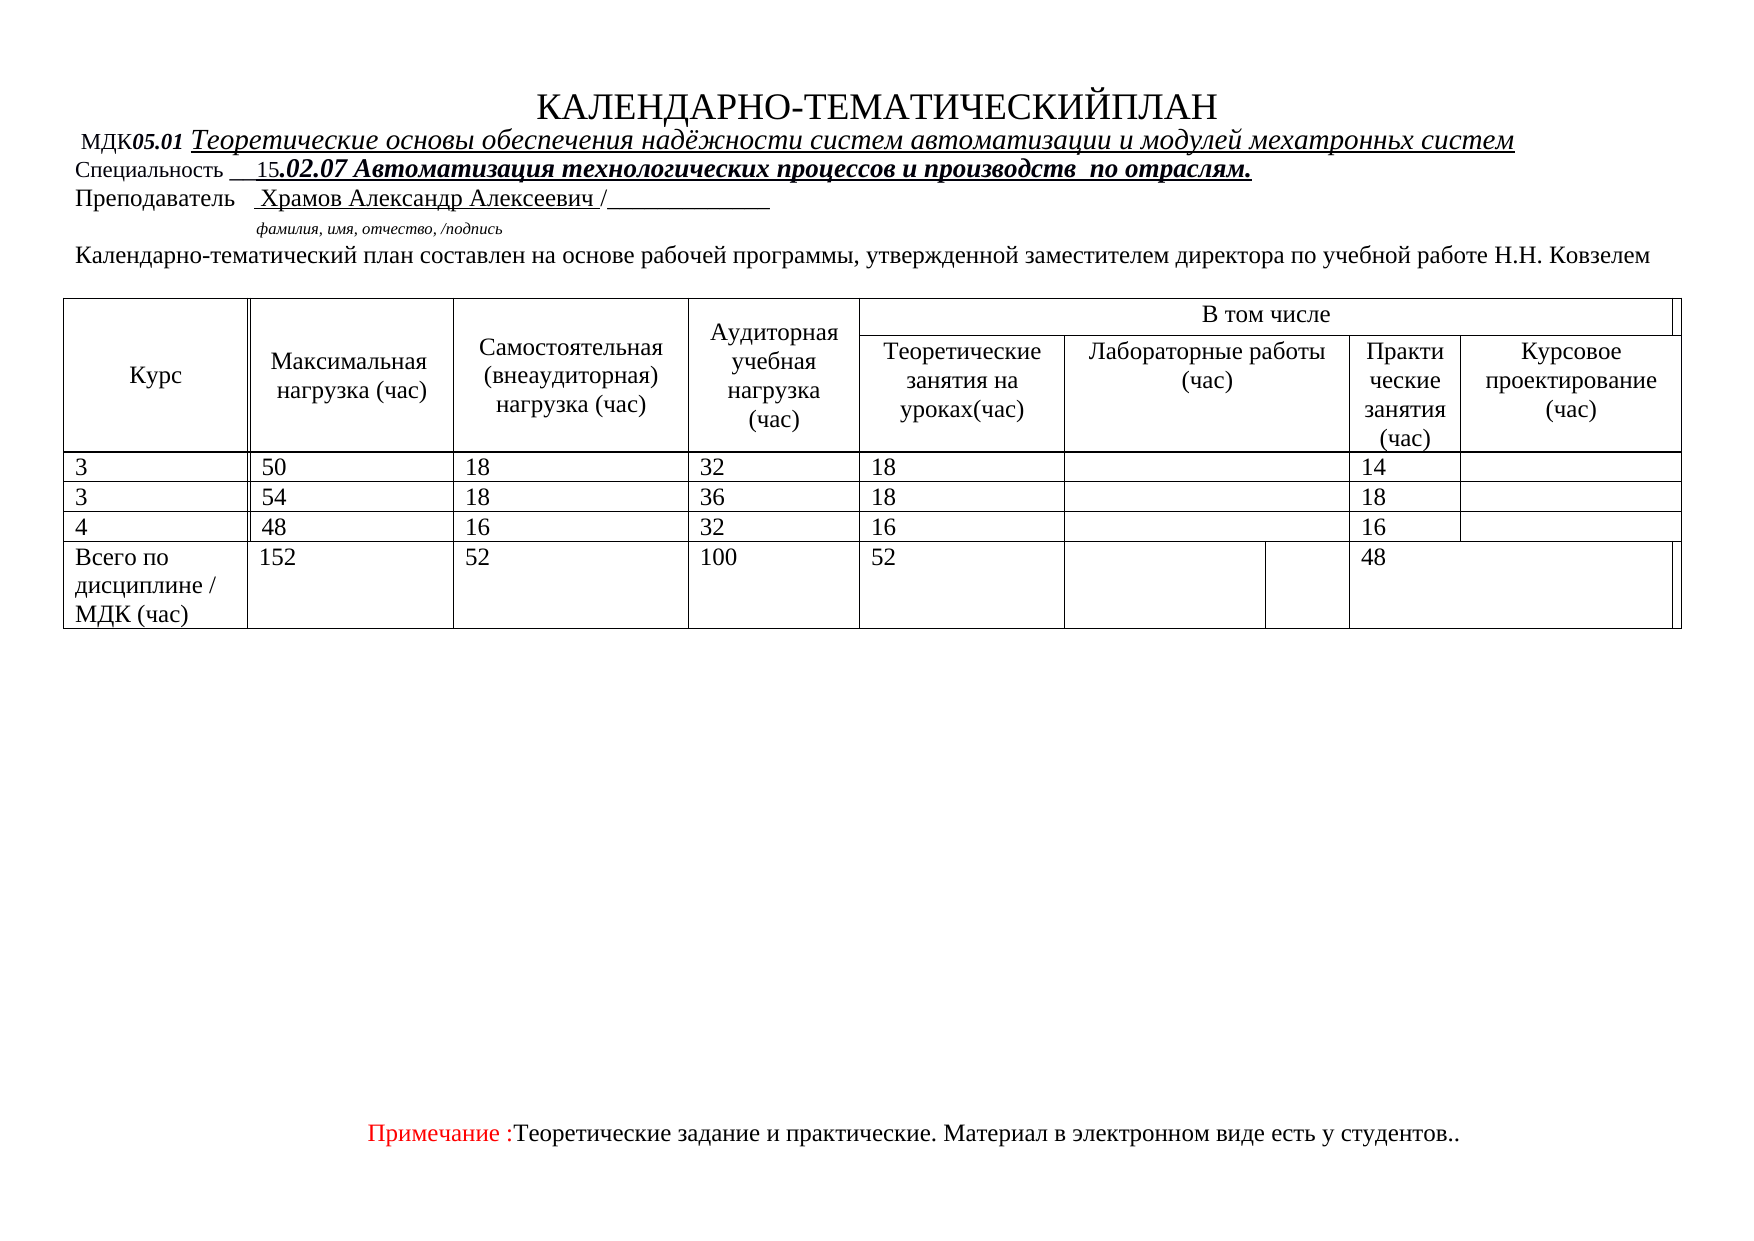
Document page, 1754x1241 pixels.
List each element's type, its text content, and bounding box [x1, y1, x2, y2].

table_cell 4 [64, 512, 247, 541]
table_cell 52 [454, 542, 688, 628]
table_cell 152 [248, 542, 453, 628]
table_cell Курсовое проектирование (час) [1461, 336, 1681, 451]
text МДК05.01 Теоретические основы обеспечения надёжности систем автоматизации и модулей мехатронньх систем [75, 128, 1679, 155]
table_cell 100 [689, 542, 859, 628]
table_header Аудиторная учебная нагрузка (час) [689, 299, 859, 451]
table_cell [1461, 482, 1681, 511]
table_cell 32 [689, 512, 859, 541]
table_cell [1065, 453, 1349, 481]
table_header Максимальная нагрузка (час) [251, 299, 453, 451]
table_cell [1065, 482, 1349, 511]
table_cell 48 [1350, 542, 1672, 628]
table_cell 18 [454, 453, 688, 481]
table_header Самостоятельная (внеаудиторная) нагрузка (час) [454, 299, 688, 451]
text КАЛЕНДАРНО-ТЕМАТИЧЕСКИЙПЛАН [75, 84, 1679, 128]
table_cell 16 [454, 512, 688, 541]
table_cell 36 [689, 482, 859, 511]
table_cell 18 [860, 453, 1064, 481]
table_cell 52 [860, 542, 1064, 628]
table_cell [1461, 512, 1681, 541]
table_cell [1065, 512, 1349, 541]
table_cell 18 [1350, 482, 1460, 511]
table_cell Практические занятия (час) [1350, 336, 1460, 451]
table_cell [1266, 542, 1349, 628]
table_cell 14 [1350, 453, 1460, 481]
table_cell 16 [1350, 512, 1460, 541]
table_cell Теоретические занятия на уроках(час) [860, 336, 1064, 451]
text фамилия, имя, отчество, /подпись [75, 211, 1679, 240]
table_cell 50 [251, 453, 453, 481]
table_cell 48 [251, 512, 453, 541]
table_cell 3 [64, 453, 247, 481]
table_cell 16 [860, 512, 1064, 541]
table_header Курс [64, 299, 247, 451]
table_cell 18 [454, 482, 688, 511]
table_header В том числе [860, 299, 1672, 335]
text Календарно-тематический план составлен на основе рабочей программы, утвержденной заместителем директора по учебной работе Н.Н. Ковзелем [75, 240, 1679, 269]
table_cell [1065, 542, 1265, 628]
text Специальность __15.02.07 Автоматизация технологических процессов и производств по отраслям. [75, 155, 1679, 183]
table_cell [1673, 542, 1681, 628]
table_cell 32 [689, 453, 859, 481]
text Примечание :Теоретические задание и практические. Материал в электронном виде есть у студентов.. [75, 1118, 1679, 1147]
table_cell 18 [860, 482, 1064, 511]
table_cell 3 [64, 482, 247, 511]
table_cell [1461, 453, 1681, 481]
text Преподаватель Храмов Александр Алексеевич /_____________ [75, 183, 1679, 211]
table_cell 54 [251, 482, 453, 511]
table_cell Лабораторные работы (час) [1065, 336, 1349, 451]
table_cell Всего по дисциплине / МДК (час) [64, 542, 247, 628]
